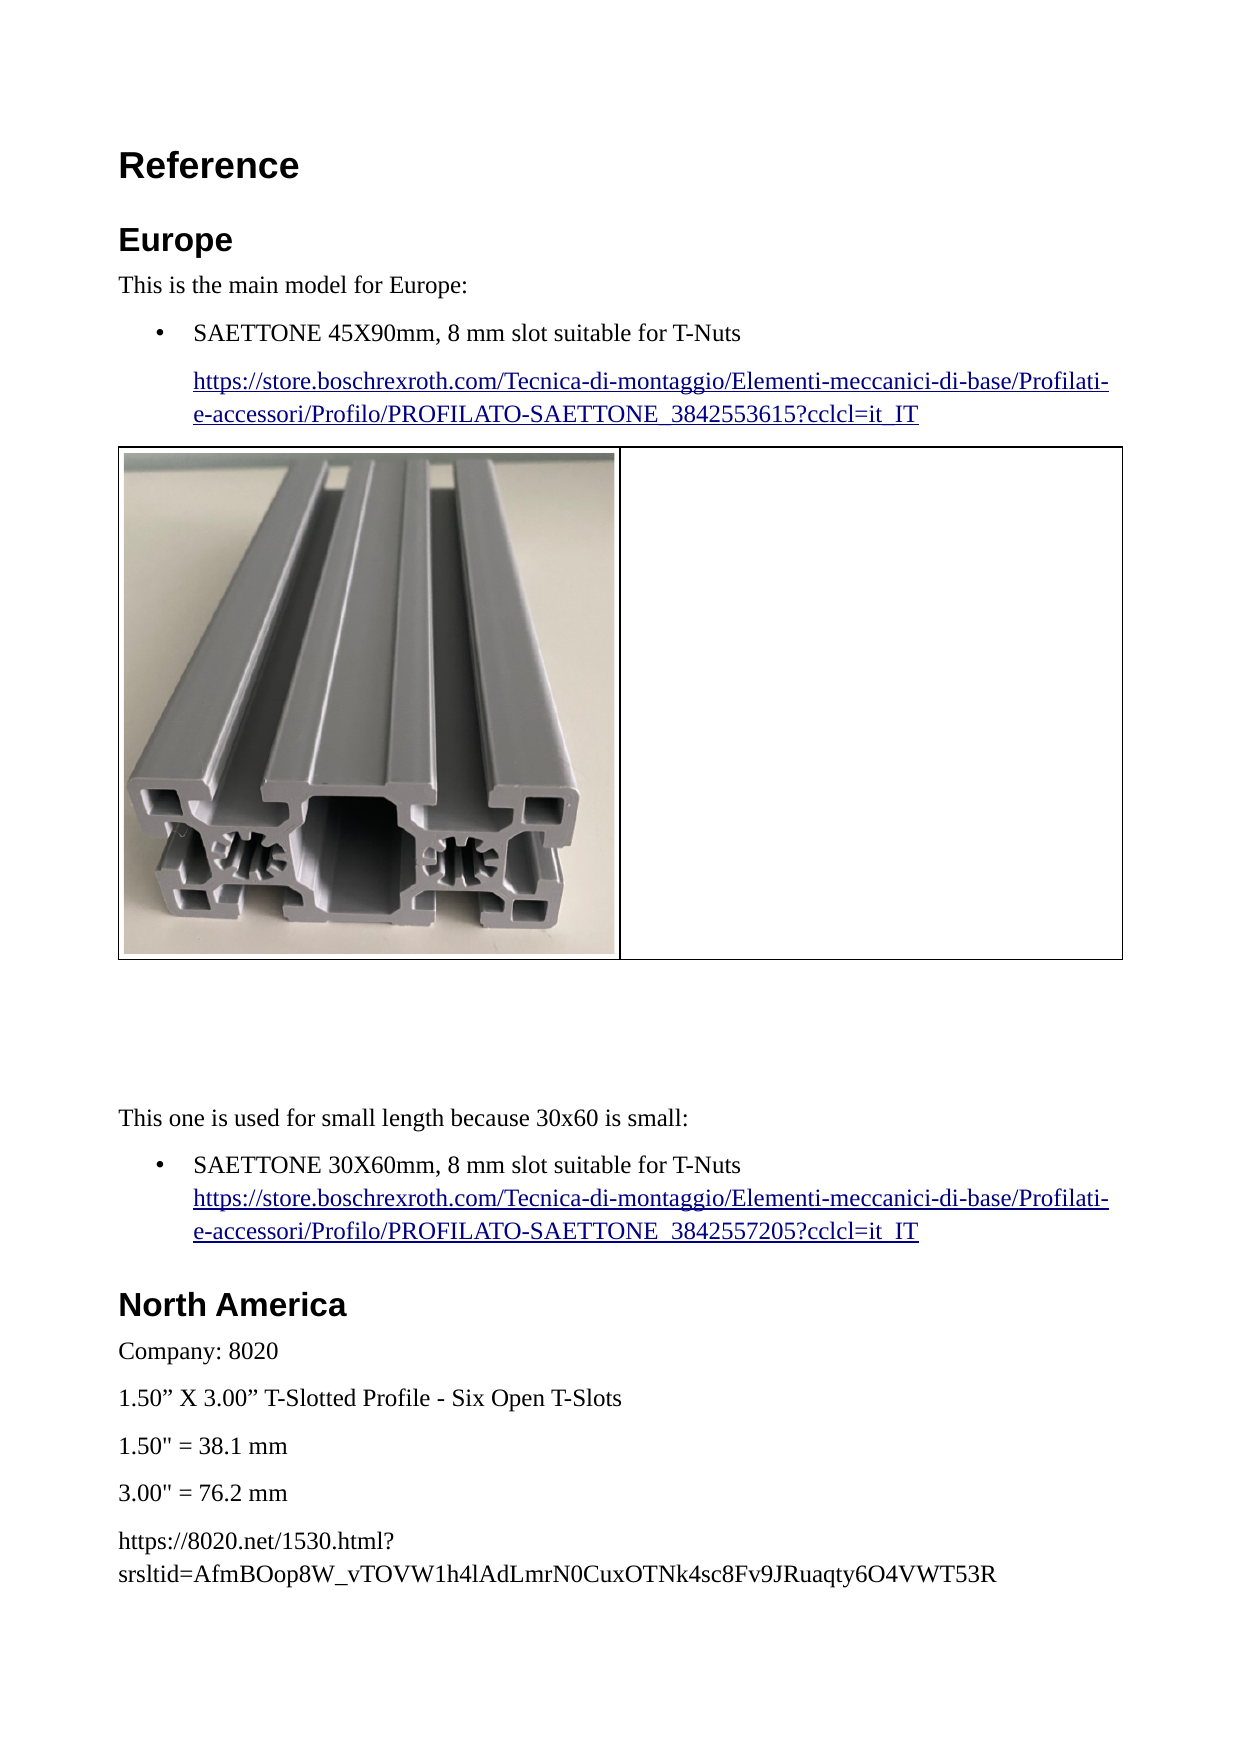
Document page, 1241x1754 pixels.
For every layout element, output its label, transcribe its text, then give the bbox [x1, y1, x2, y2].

text 1.50" = 38.1 mm [118, 1431, 1122, 1460]
subtitle North America [118, 1285, 1122, 1323]
list SAETTONE 30X60mm, 8 mm slot suitable for T-Nuts https://store.boschrexroth.com/Tecnica-di-montaggio/Elementi-meccanici-di-base/Profilati-e-accessori/Profilo/PROFILATO-SAETTONE_3842557205?cclcl=it_IT [156, 1150, 1122, 1245]
subtitle Reference [118, 143, 1122, 186]
text https://8020.net/1530.html?srsltid=AfmBOop8W_vTOVW1h4lAdLmrN0CuxOTNk4sc8Fv9JRuaqty6O4VWT53R [118, 1526, 1122, 1588]
text This is the main model for Europe: [118, 271, 1122, 299]
text This one is used for small length because 30x60 is small: [118, 1103, 1122, 1131]
picture [123, 453, 615, 954]
text 1.50” X 3.00” T-Slotted Profile - Six Open T-Slots [118, 1383, 1122, 1412]
text Company: 8020 [118, 1336, 1122, 1364]
list SAETTONE 45X90mm, 8 mm slot suitable for T-Nuts [156, 318, 1122, 347]
table_header [621, 448, 1122, 959]
text 3.00" = 76.2 mm [118, 1478, 1122, 1507]
list https://store.boschrexroth.com/Tecnica-di-montaggio/Elementi-meccanici-di-base/Profilati-e-accessori/Profilo/PROFILATO-SAETTONE_3842553615?cclcl=it_IT [156, 366, 1122, 427]
subtitle Europe [118, 219, 1122, 258]
table_header [119, 448, 619, 959]
